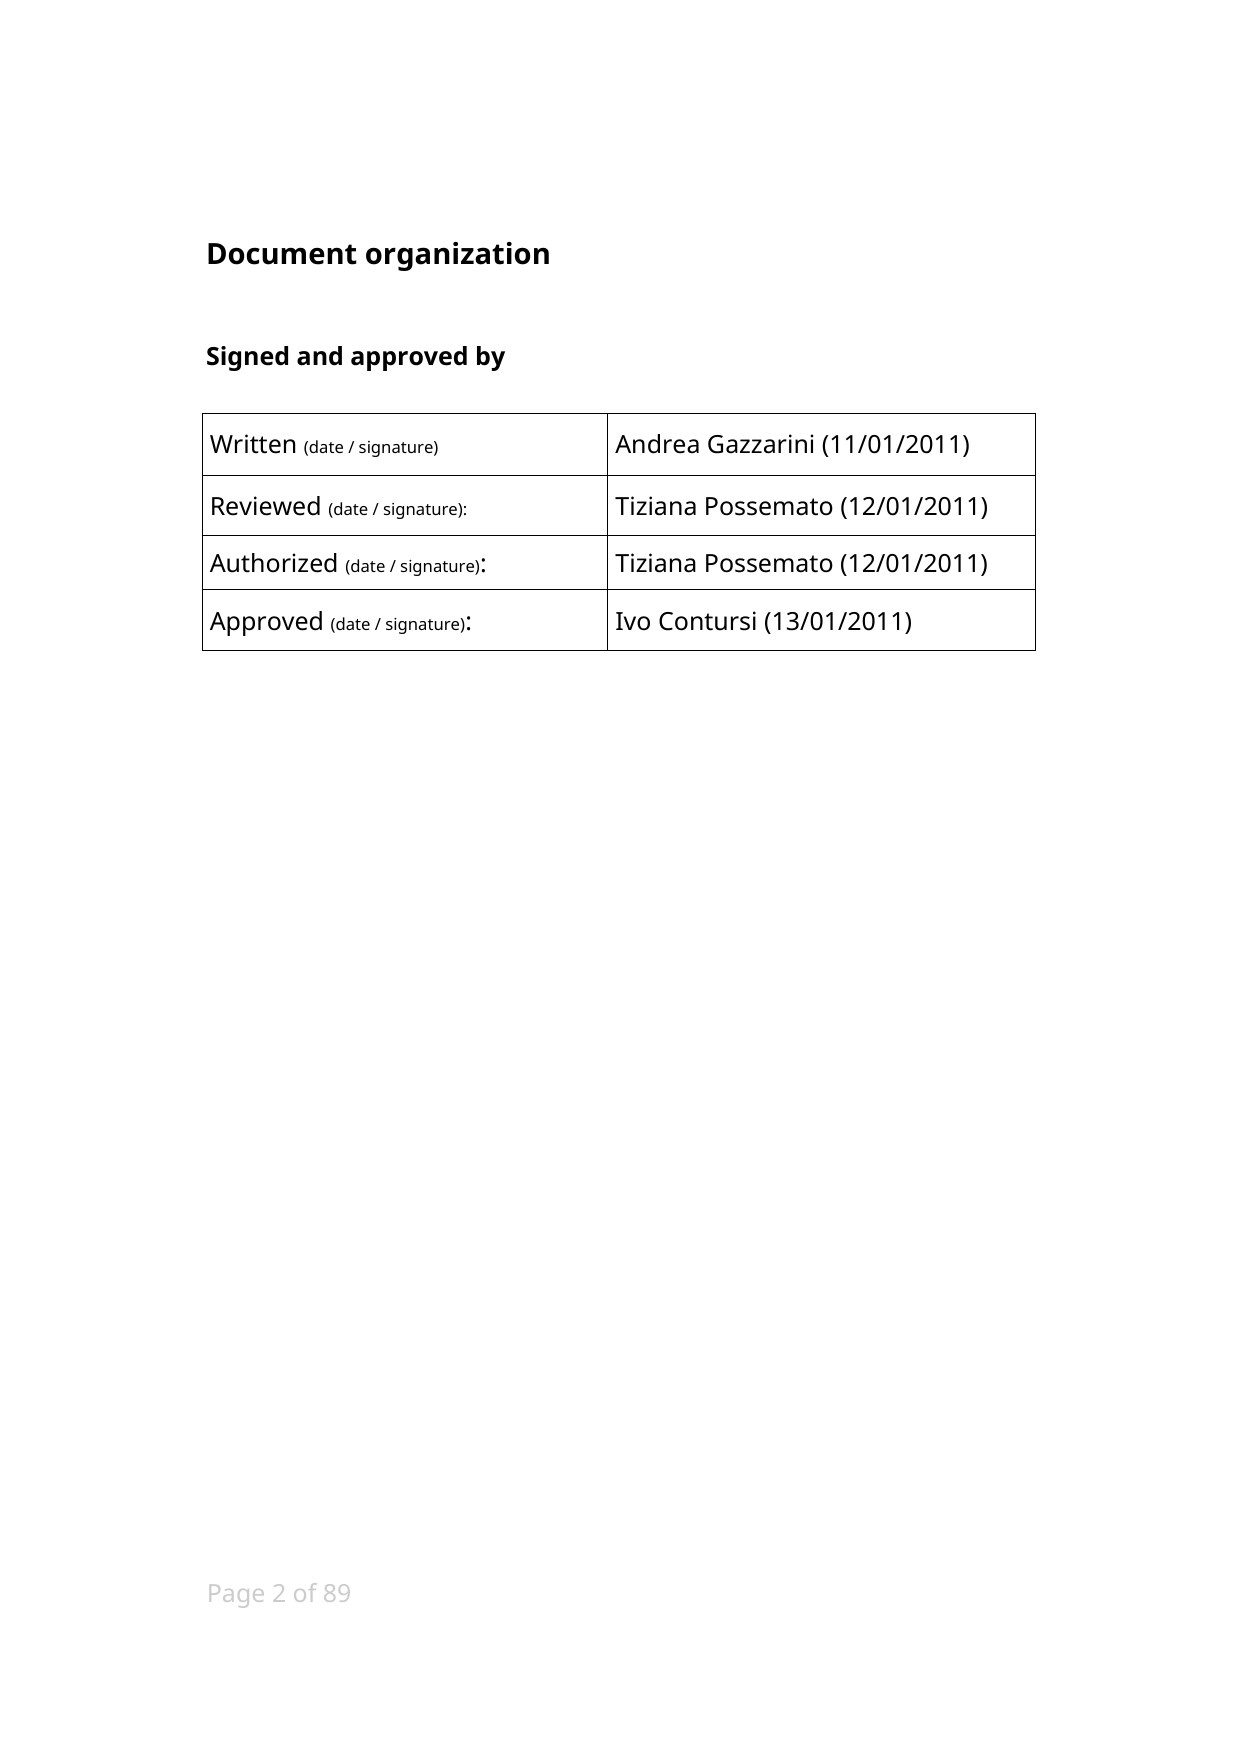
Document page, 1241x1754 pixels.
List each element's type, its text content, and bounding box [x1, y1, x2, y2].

table_cell Tiziana Possemato (12/01/2011) [608, 476, 1035, 535]
table_cell Reviewed (date / signature): [203, 476, 607, 535]
table_header Andrea Gazzarini (11/01/2011) [608, 414, 1035, 475]
table_cell Tiziana Possemato (12/01/2011) [608, 536, 1035, 589]
text Signed and approved by [148, 338, 1033, 372]
table_cell Ivo Contursi (13/01/2011) [608, 590, 1035, 650]
table_header Written (date / signature) [203, 414, 607, 475]
text Document organization [148, 233, 1033, 273]
table_cell Authorized (date / signature): [203, 536, 607, 589]
table_cell Approved (date / signature): [203, 590, 607, 650]
